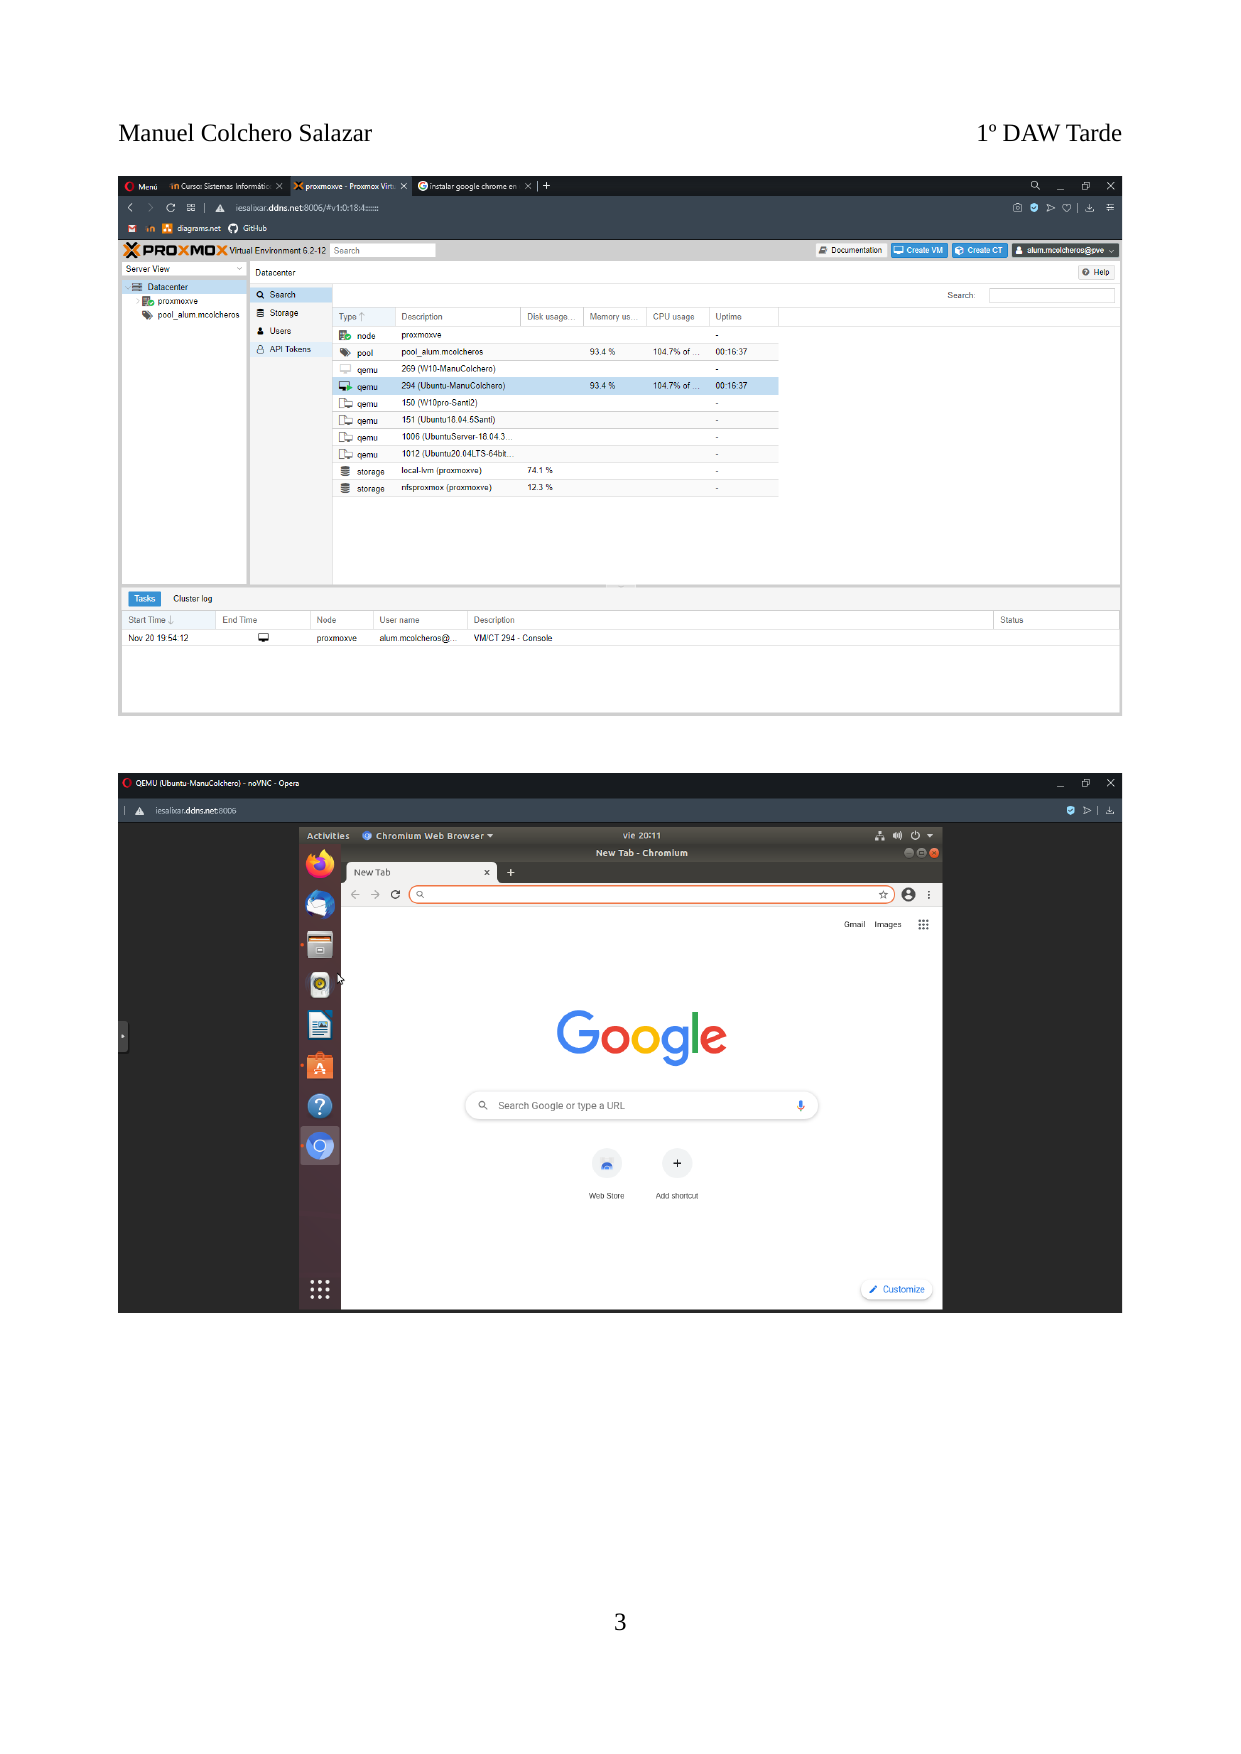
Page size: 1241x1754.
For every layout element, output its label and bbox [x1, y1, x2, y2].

picture [118, 773, 1123, 1313]
picture [118, 176, 1123, 716]
